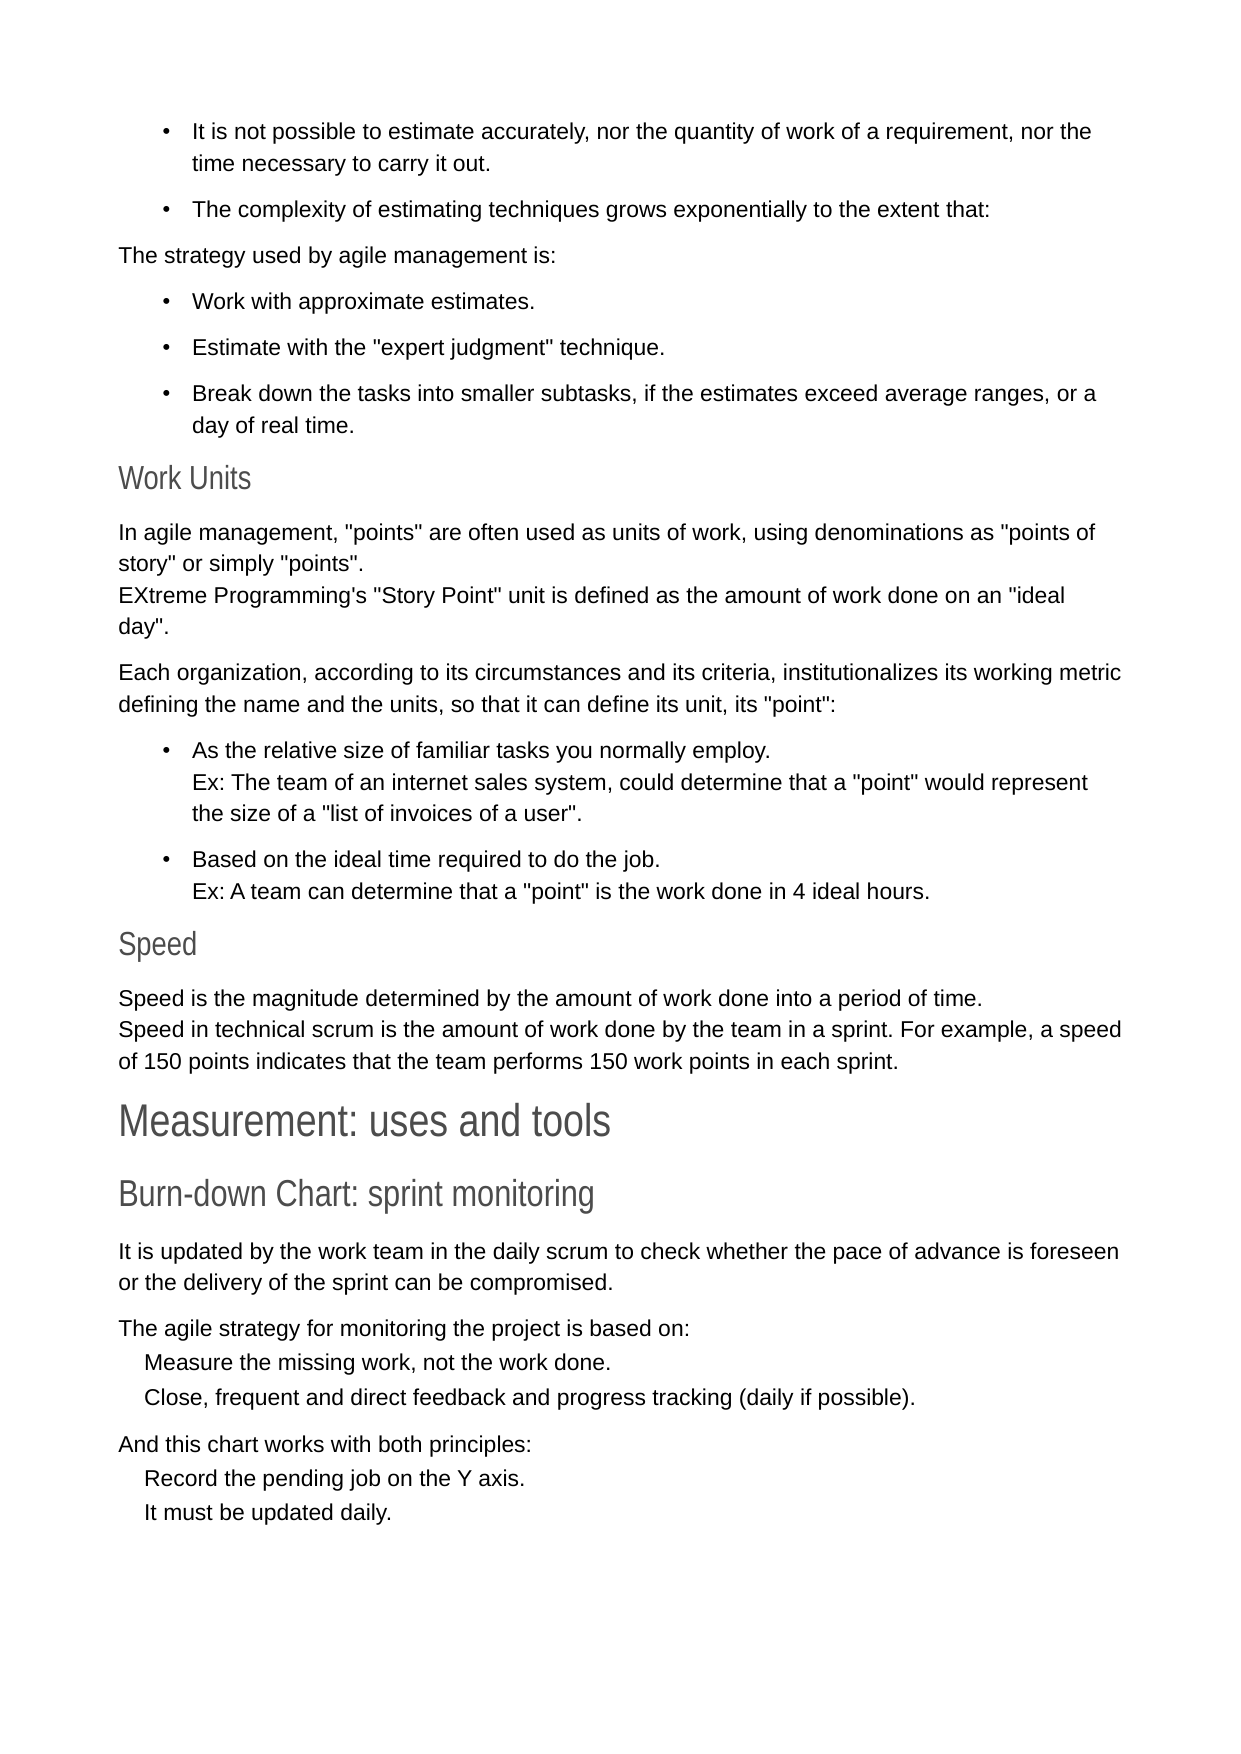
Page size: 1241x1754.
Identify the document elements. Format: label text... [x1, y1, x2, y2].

text Measurement: uses and tools [118, 1094, 1122, 1146]
list The complexity of estimating techniques grows exponentially to the extent that: [162, 196, 1122, 222]
text Speed [118, 924, 1122, 962]
list Break down the tasks into smaller subtasks, if the estimates exceed average ranges, or a day of real time. [162, 380, 1122, 438]
text The agile strategy for monitoring the project is based on:  Measure the missing work, not the work done.  Close, frequent and direct feedback and progress tracking (daily if possible). [118, 1315, 1122, 1411]
text The strategy used by agile management is: [118, 242, 1122, 268]
list Estimate with the "expert judgment" technique. [162, 334, 1122, 361]
text Each organization, according to its circumstances and its criteria, institutionalizes its working metric defining the name and the units, so that it can define its unit, its "point": [118, 659, 1122, 717]
list Work with approximate estimates. [162, 288, 1122, 314]
text And this chart works with both principles:  Record the pending job on the Y axis.  It must be updated daily. [118, 1431, 1122, 1526]
list Based on the ideal time required to do the job. Ex: A team can determine that a "point" is the work done in 4 ideal hours. [162, 846, 1122, 904]
text It is updated by the work team in the daily scrum to check whether the pace of advance is foreseen or the delivery of the sprint can be compromised. [118, 1238, 1122, 1296]
text Speed is the magnitude determined by the amount of work done into a period of time. Speed in technical scrum is the amount of work done by the team in a sprint. For example, a speed of 150 points indicates that the team performs 150 work points in each sprint. [118, 984, 1122, 1074]
list It is not possible to estimate accurately, nor the quantity of work of a requirement, nor the time necessary to carry it out. [162, 118, 1122, 176]
text Burn-down Chart: sprint monitoring [118, 1171, 1122, 1214]
text Work Units [118, 458, 1122, 496]
list As the relative size of familiar tasks you normally employ. Ex: The team of an internet sales system, could determine that a "point" would represent the size of a "list of invoices of a user". [162, 737, 1122, 827]
text In agile management, "points" are often used as units of work, using denominations as "points of story" or simply "points". EXtreme Programming's "Story Point" unit is defined as the amount of work done on an "ideal day". [118, 518, 1122, 639]
